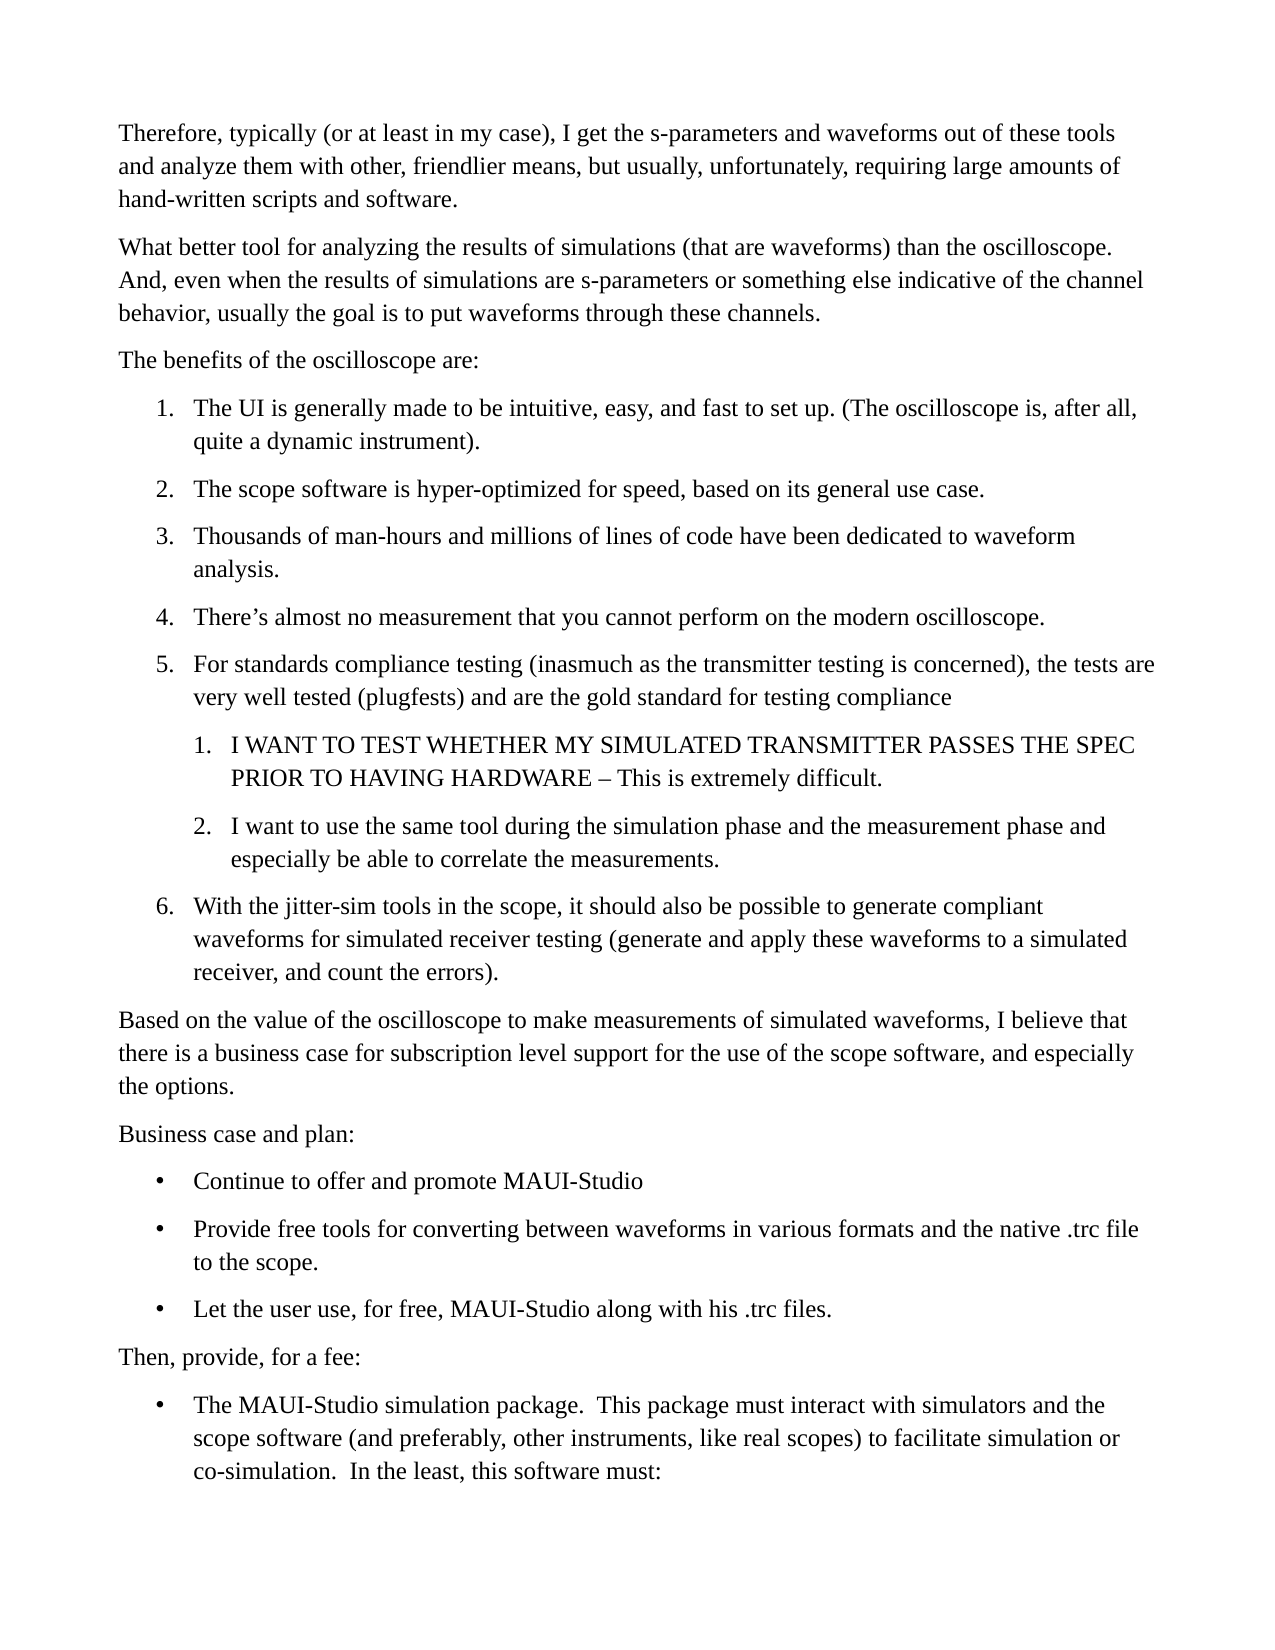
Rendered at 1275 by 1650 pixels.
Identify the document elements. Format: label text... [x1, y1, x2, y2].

text Then, provide, for a fee: [118, 1342, 1157, 1371]
list The UI is generally made to be intuitive, easy, and fast to set up. (The oscilloscope is, after all, quite a dynamic instrument). [156, 393, 1157, 455]
text Business case and plan: [118, 1119, 1157, 1147]
list With the jitter-sim tools in the scope, it should also be possible to generate compliant waveforms for simulated receiver testing (generate and apply these waveforms to a simulated receiver, and count the errors). [156, 891, 1157, 986]
list Let the user use, for free, MAUI-Studio along with his .trc files. [156, 1294, 1157, 1323]
list I want to use the same tool during the simulation phase and the measurement phase and especially be able to correlate the measurements. [193, 811, 1157, 872]
list Thousands of man-hours and millions of lines of code have been dedicated to waveform analysis. [156, 521, 1157, 583]
list The MAUI-Studio simulation package. This package must interact with simulators and the scope software (and preferably, other instruments, like real scopes) to facilitate simulation or co-simulation. In the least, this software must: [156, 1390, 1157, 1484]
list For standards compliance testing (inasmuch as the transmitter testing is concerned), the tests are very well tested (plugfests) and are the gold standard for testing compliance [156, 649, 1157, 711]
text Therefore, typically (or at least in my case), I get the s-parameters and waveforms out of these tools and analyze them with other, friendlier means, but usually, unfortunately, requiring large amounts of hand-written scripts and software. [118, 118, 1157, 213]
text The benefits of the oscilloscope are: [118, 345, 1157, 374]
list I WANT TO TEST WHETHER MY SIMULATED TRANSMITTER PASSES THE SPEC PRIOR TO HAVING HARDWARE – This is extremely difficult. [193, 730, 1157, 792]
list Provide free tools for converting between waveforms in various formats and the native .trc file to the scope. [156, 1214, 1157, 1276]
text What better tool for analyzing the results of simulations (that are waveforms) than the oscilloscope. And, even when the results of simulations are s-parameters or something else indicative of the channel behavior, usually the goal is to put waveforms through these channels. [118, 232, 1157, 327]
list There’s almost no measurement that you cannot perform on the modern oscilloscope. [156, 602, 1157, 631]
text Based on the value of the oscilloscope to make measurements of simulated waveforms, I believe that there is a business case for subscription level support for the use of the scope software, and especially the options. [118, 1005, 1157, 1100]
list Continue to offer and promote MAUI-Studio [156, 1166, 1157, 1195]
list The scope software is hyper-optimized for speed, based on its general use case. [156, 474, 1157, 502]
